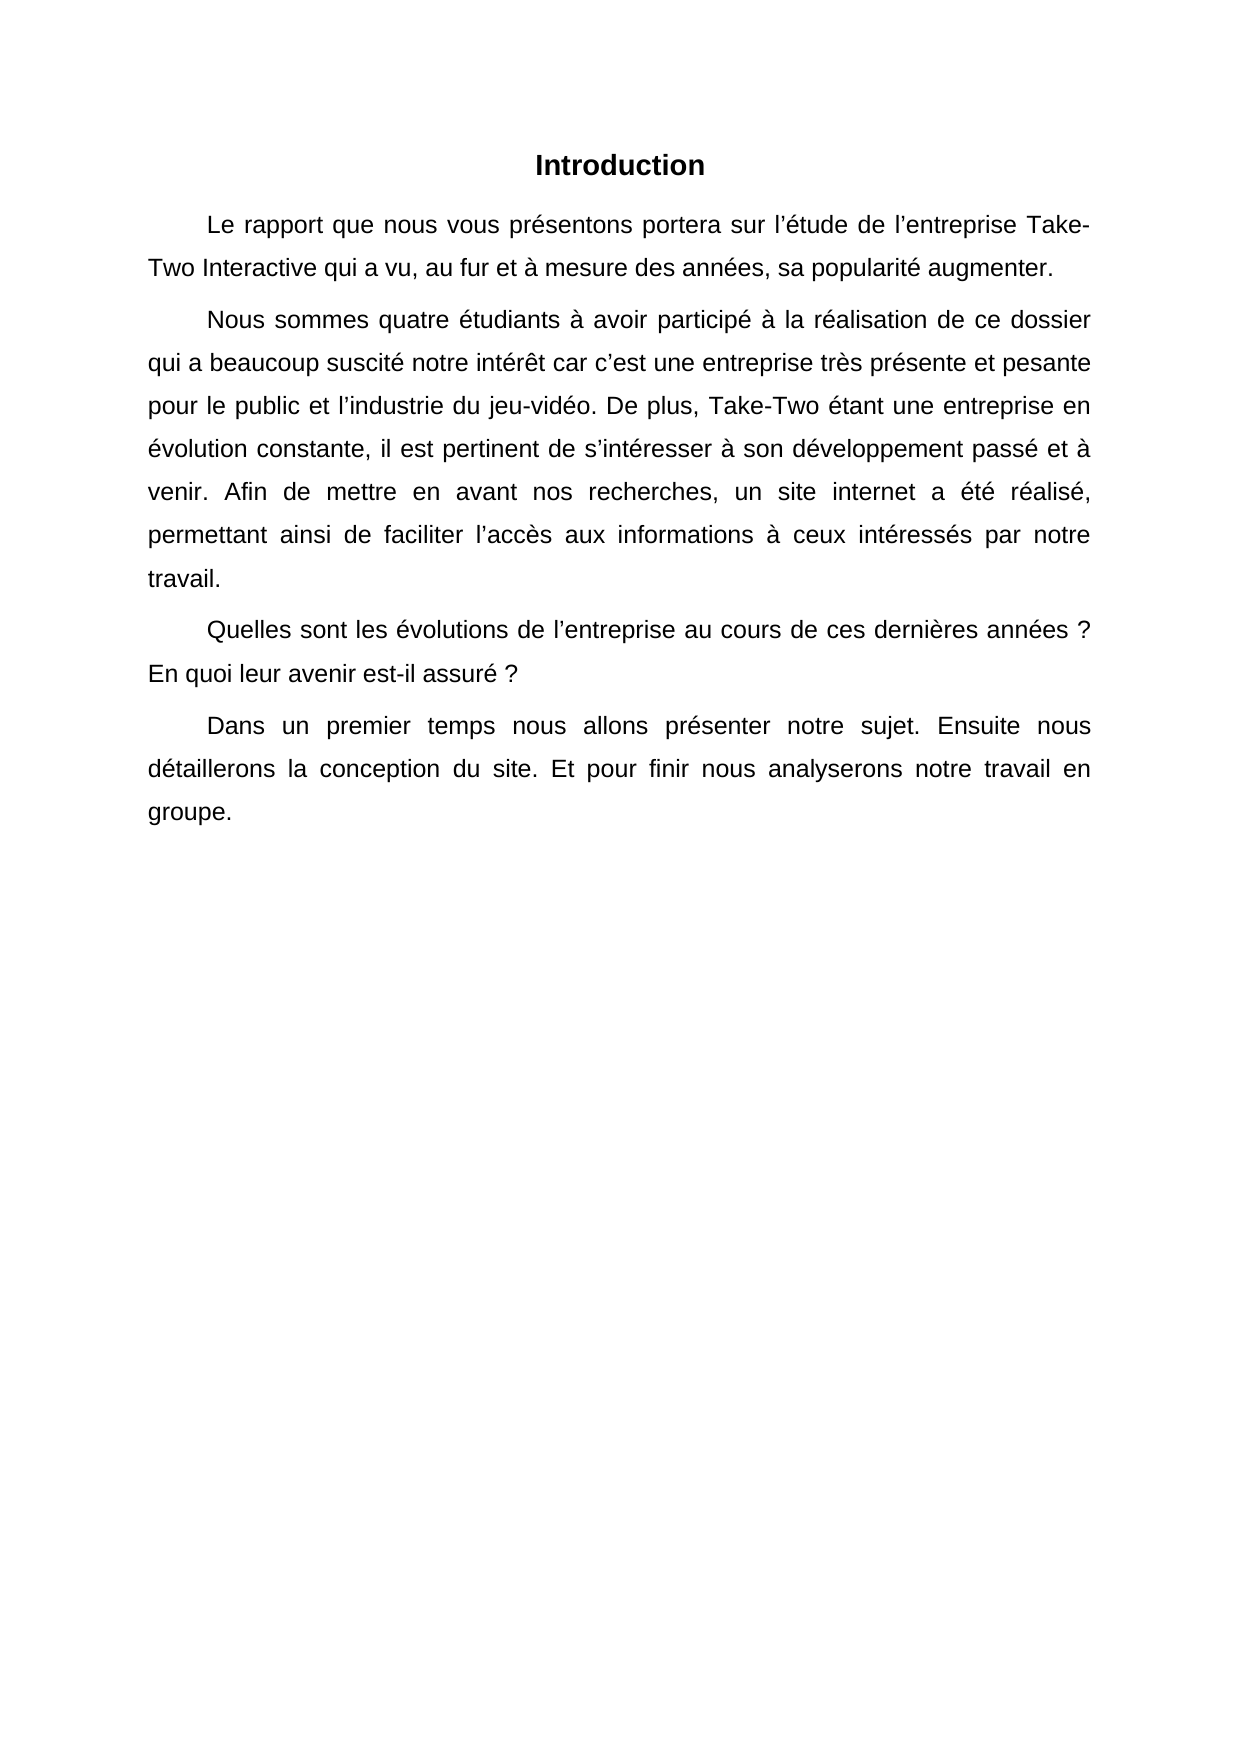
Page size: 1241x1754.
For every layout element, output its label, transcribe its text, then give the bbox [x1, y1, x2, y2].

text Quelles sont les évolutions de l’entreprise au cours de ces dernières années ? En quoi leur avenir est-il assuré ? [148, 616, 1093, 687]
subtitle Introduction [148, 148, 1093, 181]
text Dans un premier temps nous allons présenter notre sujet. Ensuite nous détaillerons la conception du site. Et pour finir nous analyserons notre travail en groupe. [148, 711, 1093, 826]
text Nous sommes quatre étudiants à avoir participé à la réalisation de ce dossier qui a beaucoup suscité notre intérêt car c’est une entreprise très présente et pesante pour le public et l’industrie du jeu-vidéo. De plus, Take-Two étant une entreprise en évolution constante, il est pertinent de s’intéresser à son développement passé et à venir. Afin de mettre en avant nos recherches, un site internet a été réalisé, permettant ainsi de faciliter l’accès aux informations à ceux intéressés par notre travail. [148, 305, 1093, 592]
text Le rapport que nous vous présentons portera sur l’étude de l’entreprise Take-Two Interactive qui a vu, au fur et à mesure des années, sa popularité augmenter. [148, 210, 1093, 282]
